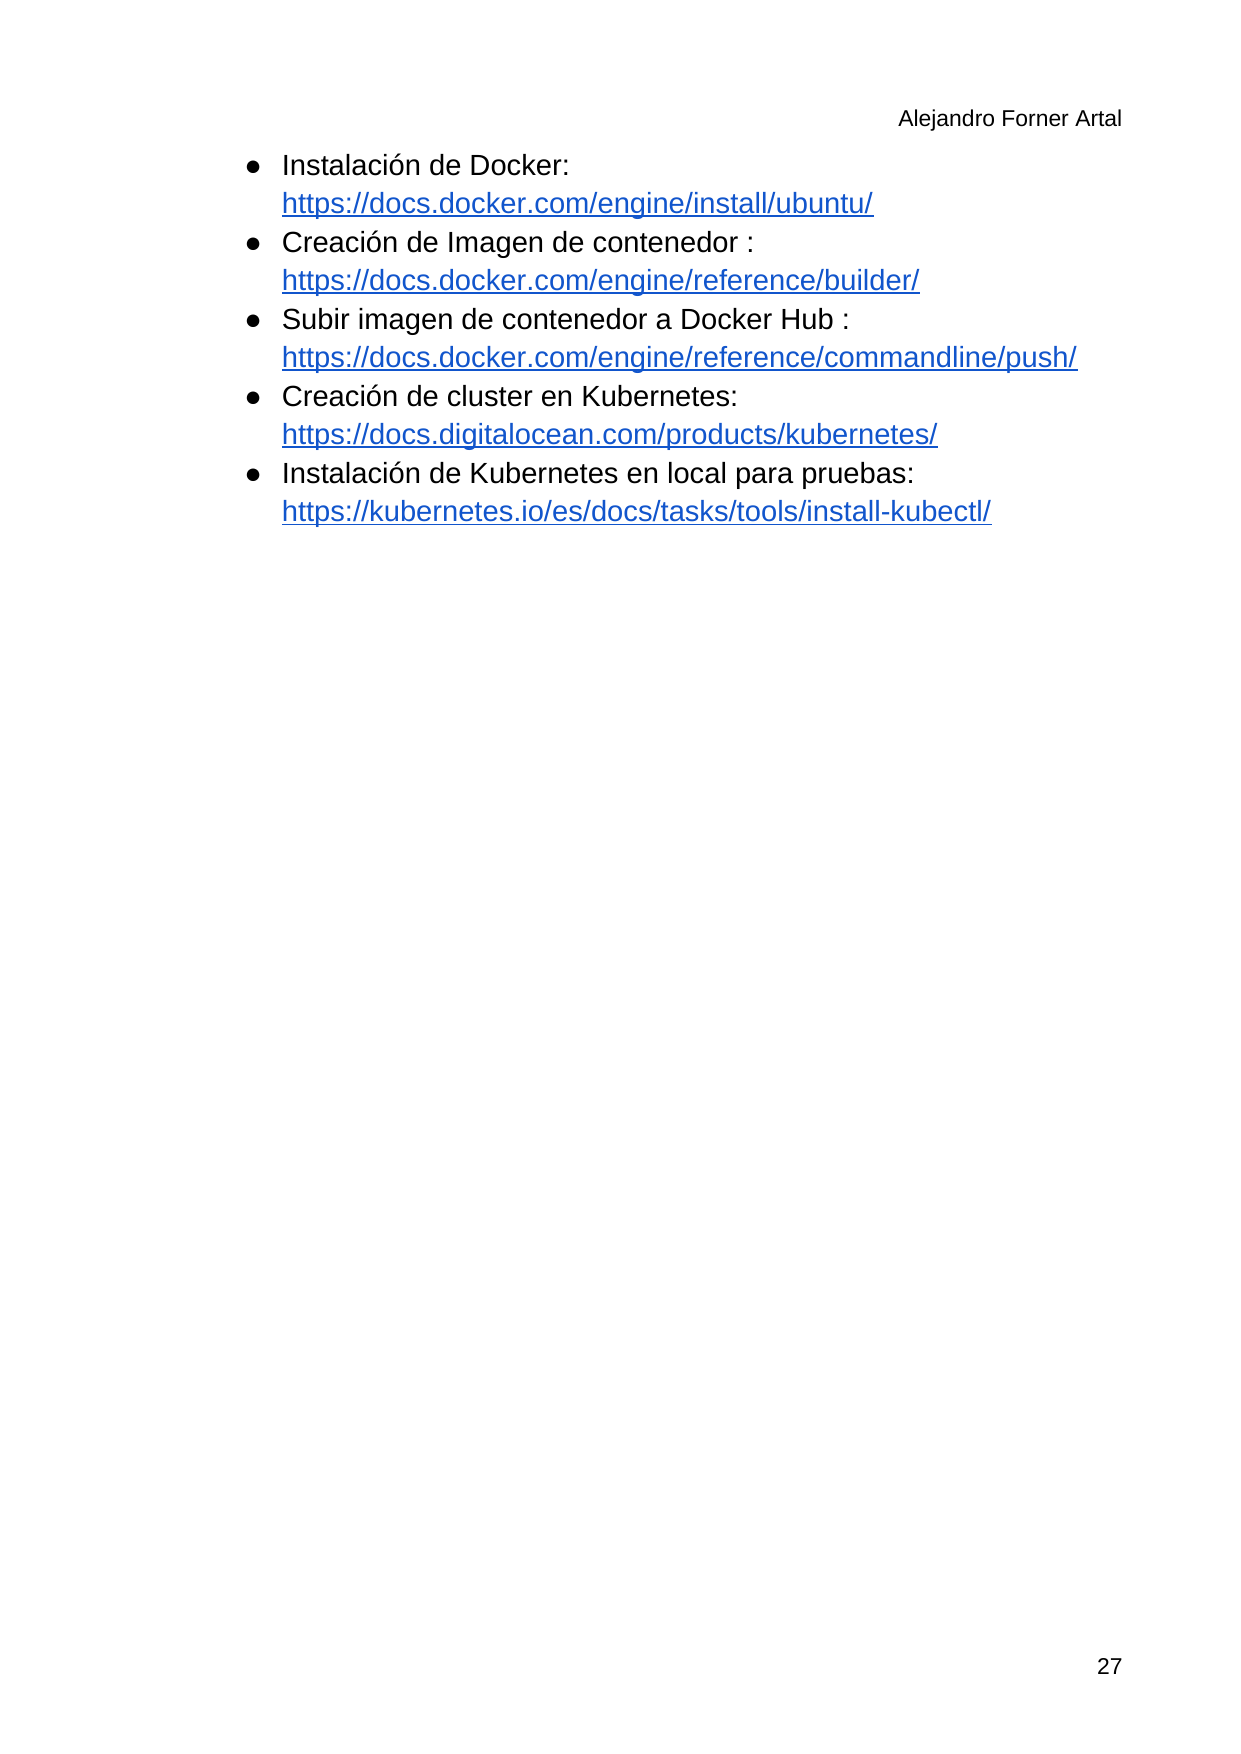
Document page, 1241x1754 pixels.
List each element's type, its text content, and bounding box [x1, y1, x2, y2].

list Creación de cluster en Kubernetes: https://docs.digitalocean.com/products/kubernetes/ [244, 379, 1122, 451]
list Instalación de Kubernetes en local para pruebas: https://kubernetes.io/es/docs/tasks/tools/install-kubectl/ [244, 456, 1122, 528]
list Creación de Imagen de contenedor : https://docs.docker.com/engine/reference/builder/ [244, 225, 1122, 297]
list Instalación de Docker: https://docs.docker.com/engine/install/ubuntu/ [244, 148, 1122, 220]
list Subir imagen de contenedor a Docker Hub : https://docs.docker.com/engine/reference/commandline/push/ [244, 302, 1122, 374]
